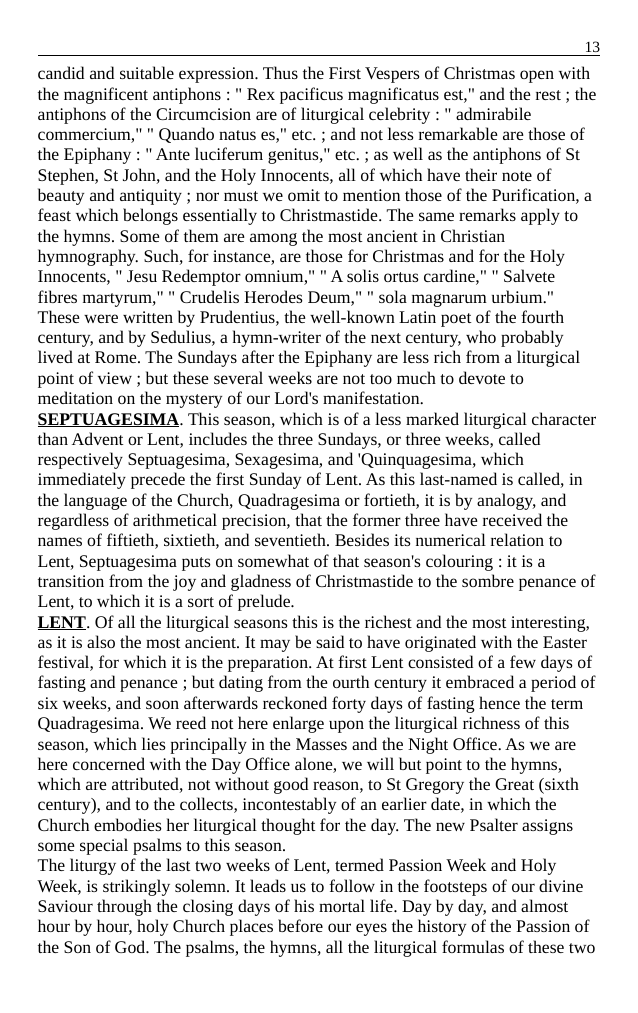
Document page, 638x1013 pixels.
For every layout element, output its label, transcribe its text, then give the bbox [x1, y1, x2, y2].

text candid and suitable expression. Thus the First Vespers of Christmas open with the magnificent antiphons : " Rex pacificus magnificatus est," and the rest ; the antiphons of the Circumcision are of liturgical celebrity : " admirabile commercium," " Quando natus es," etc. ; and not less remarkable are those of the Epiphany : " Ante luciferum genitus," etc. ; as well as the antiphons of St Stephen, St John, and the Holy Innocents, all of which have their note of beauty and antiquity ; nor must we omit to mention those of the Purification, a feast which belongs essentially to Christmastide. The same remarks apply to the hymns. Some of them are among the most ancient in Christian hymnography. Such, for instance, are those for Christmas and for the Holy Innocents, " Jesu Redemptor omnium," " A solis ortus cardine," " Salvete fibres martyrum," " Crudelis Herodes Deum," " sola magnarum urbium." These were written by Prudentius, the well-known Latin poet of the fourth century, and by Sedulius, a hymn-writer of the next century, who probably lived at Rome. The Sundays after the Epiphany are less rich from a liturgical point of view ; but these several weeks are not too much to devote to meditation on the mystery of our Lord's manifestation. [37, 63, 600, 408]
text The liturgy of the last two weeks of Lent, termed Passion Week and Holy Week, is strikingly solemn. It leads us to follow in the footsteps of our divine Saviour through the closing days of his mortal life. Day by day, and almost hour by hour, holy Church places before our eyes the history of the Passion of the Son of God. The psalms, the hymns, all the liturgical formulas of these two [37, 855, 600, 957]
text SEPTUAGESIMA. This season, which is of a less marked liturgical character than Advent or Lent, includes the three Sundays, or three weeks, called respectively Septuagesima, Sexagesima, and 'Quinquagesima, which immediately precede the first Sunday of Lent. As this last-named is called, in the language of the Church, Quadragesima or fortieth, it is by analogy, and regardless of arithmetical precision, that the former three have received the names of fiftieth, sixtieth, and seventieth. Besides its numerical relation to Lent, Septuagesima puts on somewhat of that season's colouring : it is a transition from the joy and gladness of Christmastide to the sombre penance of Lent, to which it is a sort of prelude. [37, 408, 600, 611]
text LENT. Of all the liturgical seasons this is the richest and the most interesting, as it is also the most ancient. It may be said to have originated with the Easter festival, for which it is the preparation. At first Lent consisted of a few days of fasting and penance ; but dating from the ourth century it embraced a period of six weeks, and soon afterwards reckoned forty days of fasting hence the term Quadragesima. We reed not here enlarge upon the liturgical richness of this season, which lies principally in the Masses and the Night Office. As we are here concerned with the Day Office alone, we will but point to the hymns, which are attributed, not without good reason, to St Gregory the Great (sixth century), and to the collects, incontestably of an earlier date, in which the Church embodies her liturgical thought for the day. The new Psalter assigns some special psalms to this season. [37, 611, 600, 855]
